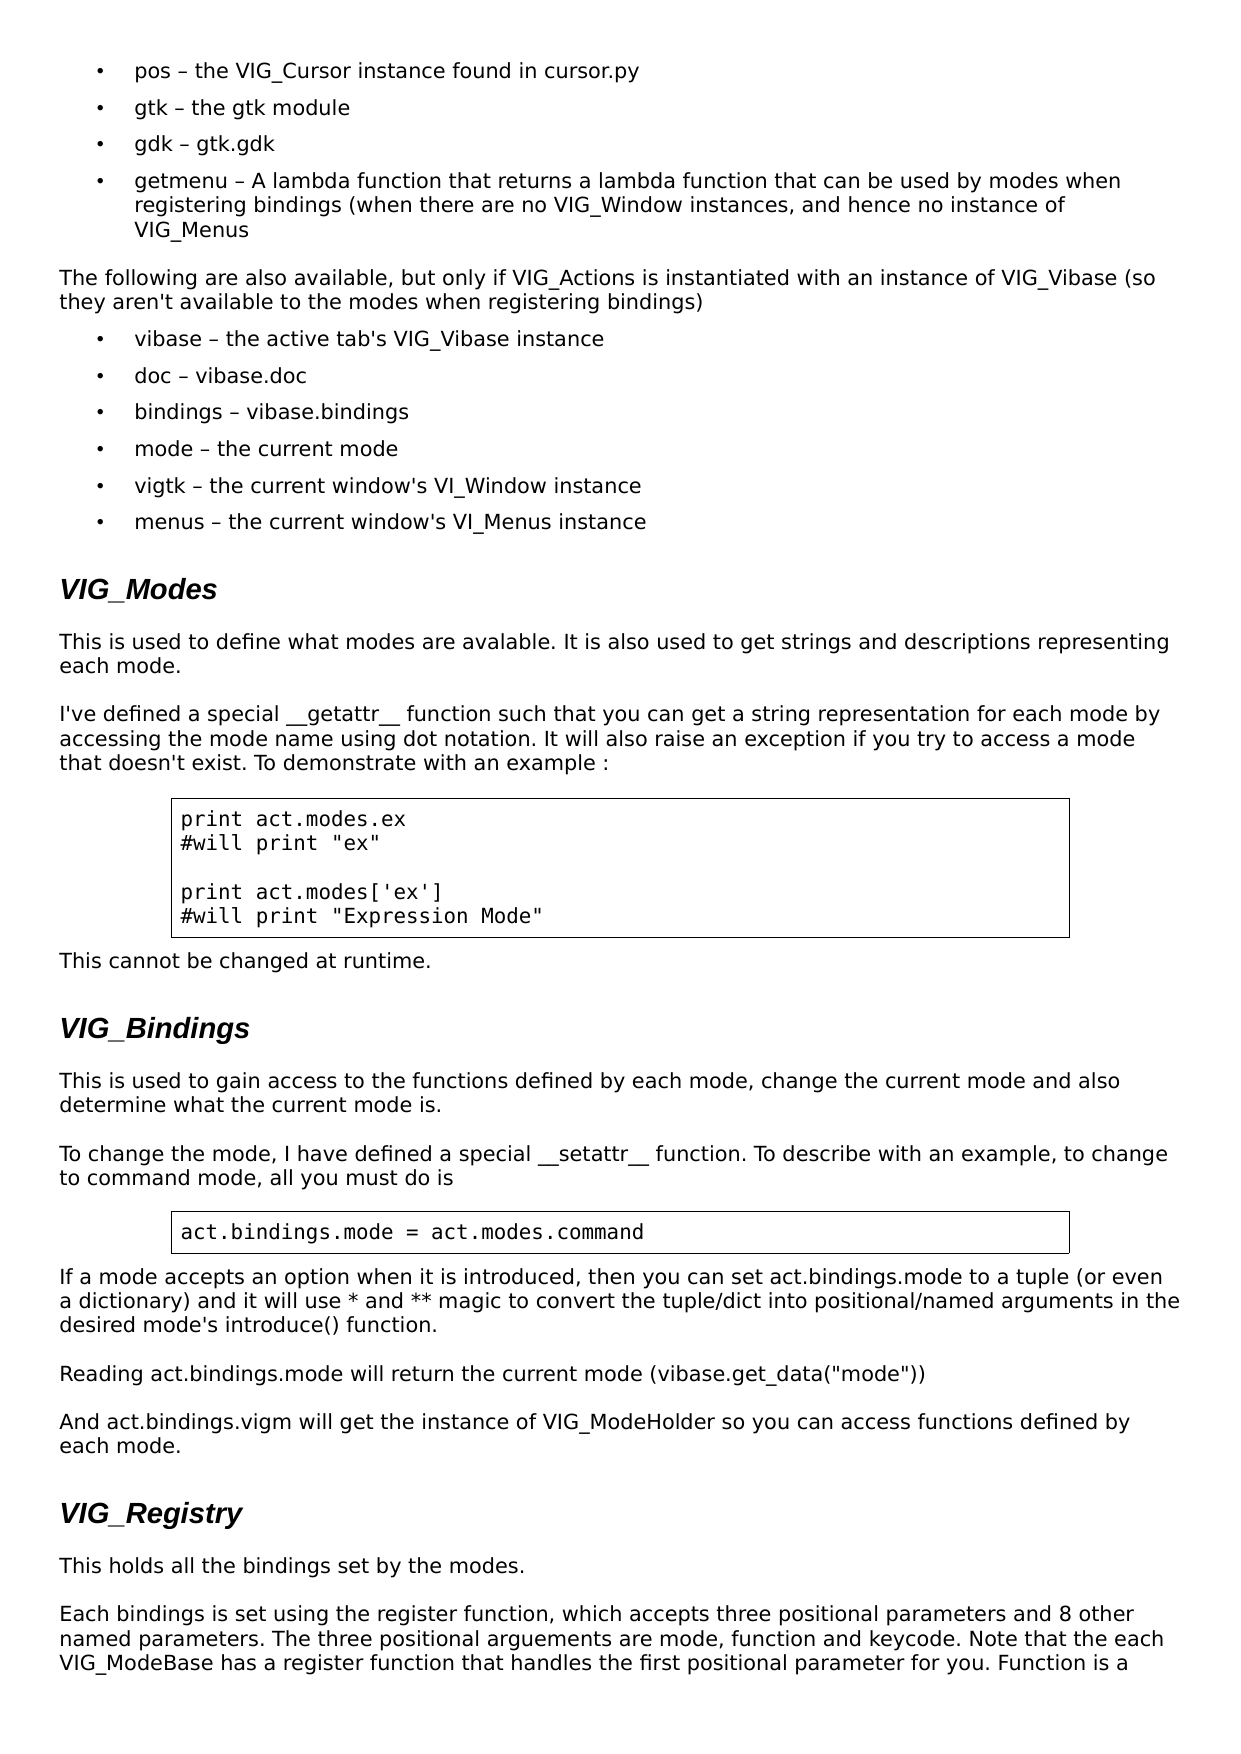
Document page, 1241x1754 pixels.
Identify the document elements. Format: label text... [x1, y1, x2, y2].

list bindings – vibase.bindings [97, 400, 1181, 424]
list pos – the VIG_Cursor instance found in cursor.py [97, 59, 1181, 83]
text #will print "ex" [180, 831, 1060, 856]
list vigtk – the current window's VI_Window instance [97, 474, 1181, 498]
text I've defined a special __getattr__ function such that you can get a string representation for each mode by accessing the mode name using dot notation. It will also raise an exception if you try to access a mode that doesn't exist. To demonstrate with an example : [59, 702, 1181, 775]
text #will print "Expression Mode" [180, 904, 1060, 928]
text act.bindings.mode = act.modes.command [180, 1220, 1060, 1244]
list vibase – the active tab's VIG_Vibase instance [97, 327, 1181, 351]
text The following are also available, but only if VIG_Actions is instantiated with an instance of VIG_Vibase (so they aren't available to the modes when registering bindings) [59, 266, 1181, 314]
list doc – vibase.doc [97, 364, 1181, 388]
subtitle VIG_Registry [59, 1496, 1181, 1530]
text Each bindings is set using the register function, which accepts three positional parameters and 8 other named parameters. The three positional arguements are mode, function and keycode. Note that the each VIG_ModeBase has a register function that handles the first positional parameter for you. Function is a [59, 1602, 1181, 1675]
text If a mode accepts an option when it is introduced, then you can set act.bindings.mode to a tuple (or even a dictionary) and it will use * and ** magic to convert the tuple/dict into positional/named arguments in the desired mode's introduce() function. [59, 1214, 1181, 1338]
subtitle VIG_Bindings [59, 1011, 1181, 1044]
text And act.bindings.vigm will get the instance of VIG_ModeHolder so you can access functions defined by each mode. [59, 1410, 1181, 1459]
text print act.modes['ex'] [180, 880, 1060, 904]
text This holds all the bindings set by the modes. [59, 1554, 1181, 1578]
text To change the mode, I have defined a special __setattr__ function. To describe with an example, to change to command mode, all you must do is [59, 1142, 1181, 1190]
list mode – the current mode [97, 437, 1181, 461]
list gdk – gtk.gdk [97, 132, 1181, 157]
text Reading act.bindings.mode will return the current mode (vibase.get_data("mode")) [59, 1362, 1181, 1386]
text print act.modes.ex [180, 807, 1060, 831]
text This is used to gain access to the functions defined by each mode, change the current mode and also determine what the current mode is. [59, 1069, 1181, 1117]
text This is used to define what modes are avalable. It is also used to get strings and descriptions representing each mode. [59, 630, 1181, 678]
list getmenu – A lambda function that returns a lambda function that can be used by modes when registering bindings (when there are no VIG_Window instances, and hence no instance of VIG_Menus [97, 169, 1181, 242]
subtitle VIG_Modes [59, 572, 1181, 606]
list gtk – the gtk module [97, 96, 1181, 120]
list menus – the current window's VI_Menus instance [97, 510, 1181, 534]
text [172, 1212, 1069, 1253]
text This cannot be changed at runtime. [59, 799, 1181, 974]
text [172, 799, 1069, 937]
